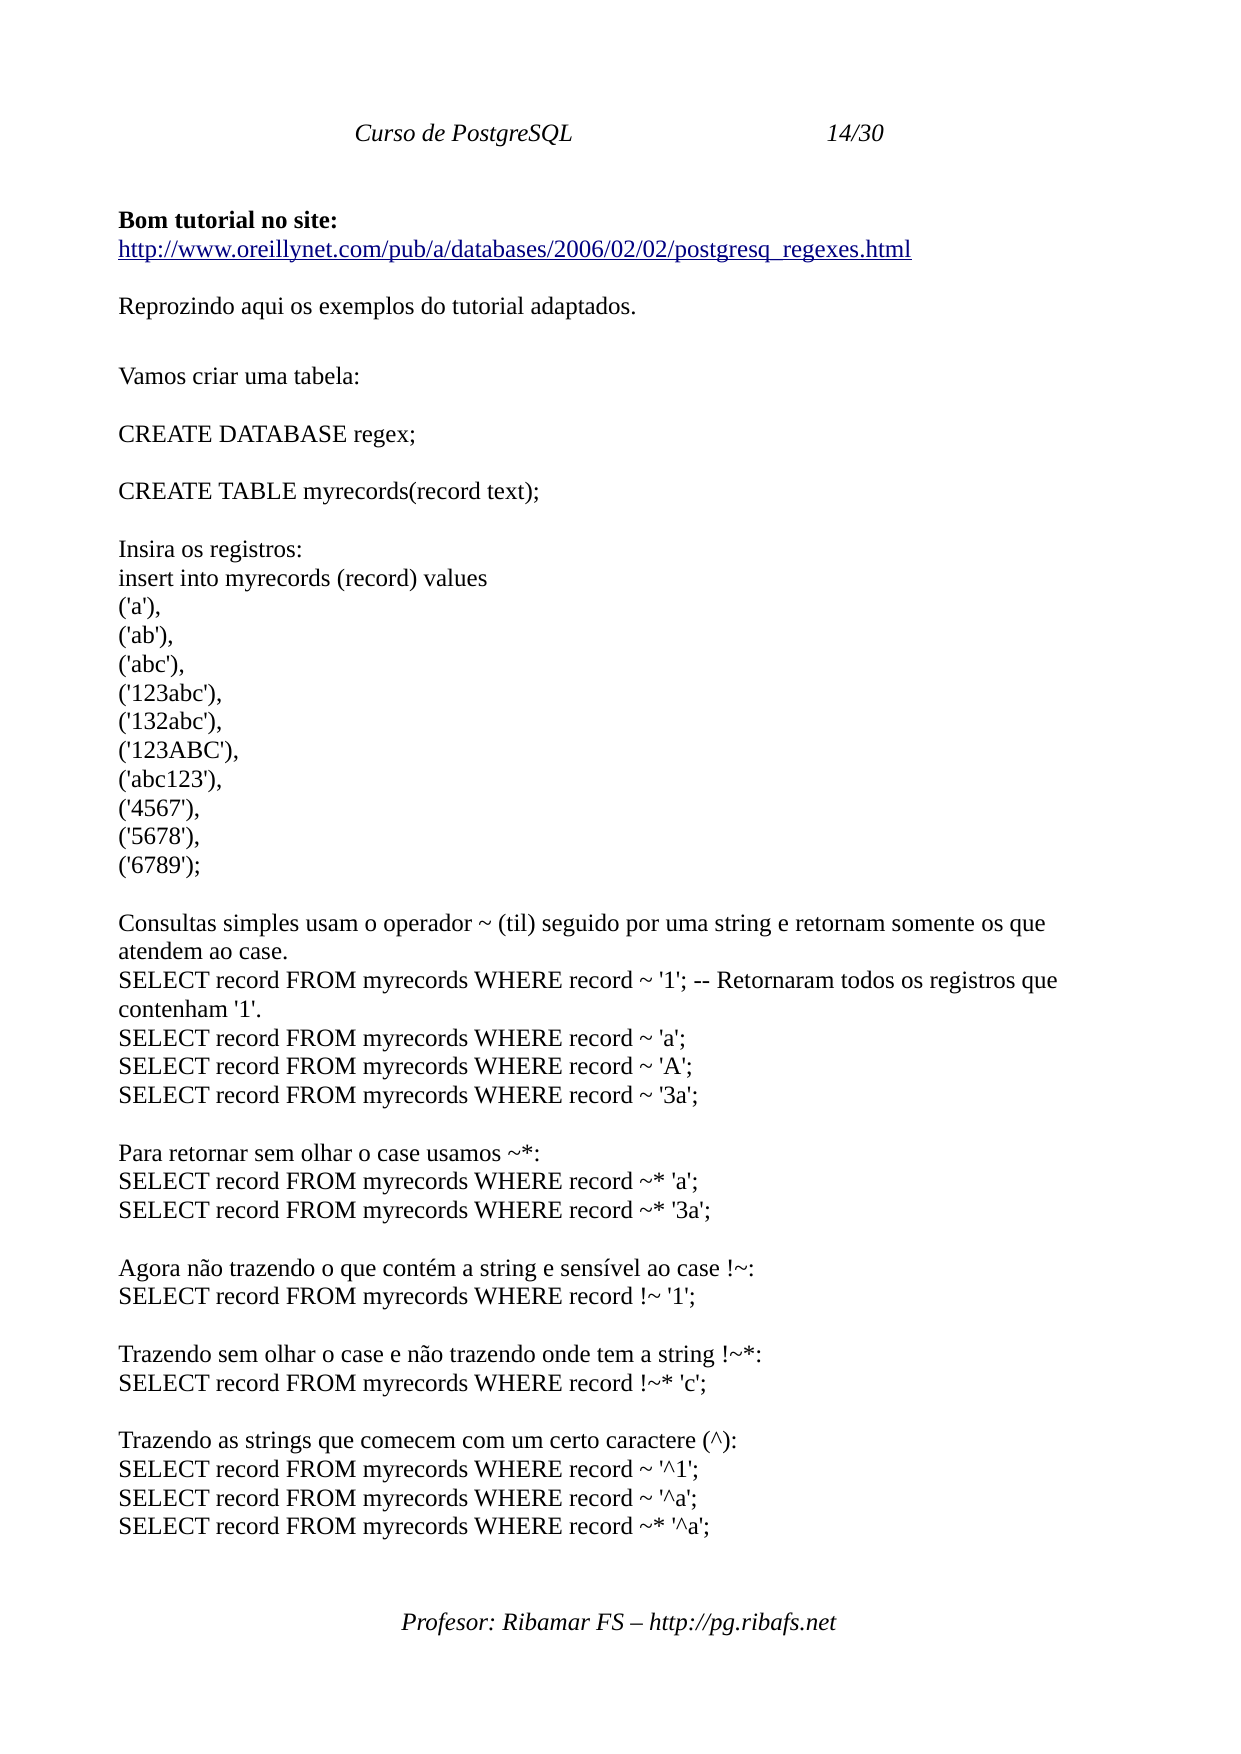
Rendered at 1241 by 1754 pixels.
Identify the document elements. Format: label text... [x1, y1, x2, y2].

text Bom tutorial no site: http://www.oreillynet.com/pub/a/databases/2006/02/02/postgresq_regexes.html Reprozindo aqui os exemplos do tutorial adaptados. [118, 176, 1122, 349]
text Vamos criar uma tabela: CREATE DATABASE regex; CREATE TABLE myrecords(record text); Insira os registros: insert into myrecords (record) values ('a'), ('ab'), ('abc'), ('123abc'), ('132abc'), ('123ABC'), ('abc123'), ('4567'), ('5678'), ('6789'); Consultas simples usam o operador ~ (til) seguido por uma string e retornam somente os que atendem ao case. SELECT record FROM myrecords WHERE record ~ '1'; -- Retornaram todos os registros que contenham '1'. SELECT record FROM myrecords WHERE record ~ 'a'; SELECT record FROM myrecords WHERE record ~ 'A'; SELECT record FROM myrecords WHERE record ~ '3a'; Para retornar sem olhar o case usamos ~*: SELECT record FROM myrecords WHERE record ~* 'a'; SELECT record FROM myrecords WHERE record ~* '3a'; Agora não trazendo o que contém a string e sensível ao case !~: SELECT record FROM myrecords WHERE record !~ '1'; Trazendo sem olhar o case e não trazendo onde tem a string !~*: SELECT record FROM myrecords WHERE record !~* 'c'; Trazendo as strings que comecem com um certo caractere (^): SELECT record FROM myrecords WHERE record ~ '^1'; SELECT record FROM myrecords WHERE record ~ '^a'; SELECT record FROM myrecords WHERE record ~* '^a'; [118, 361, 1122, 1569]
